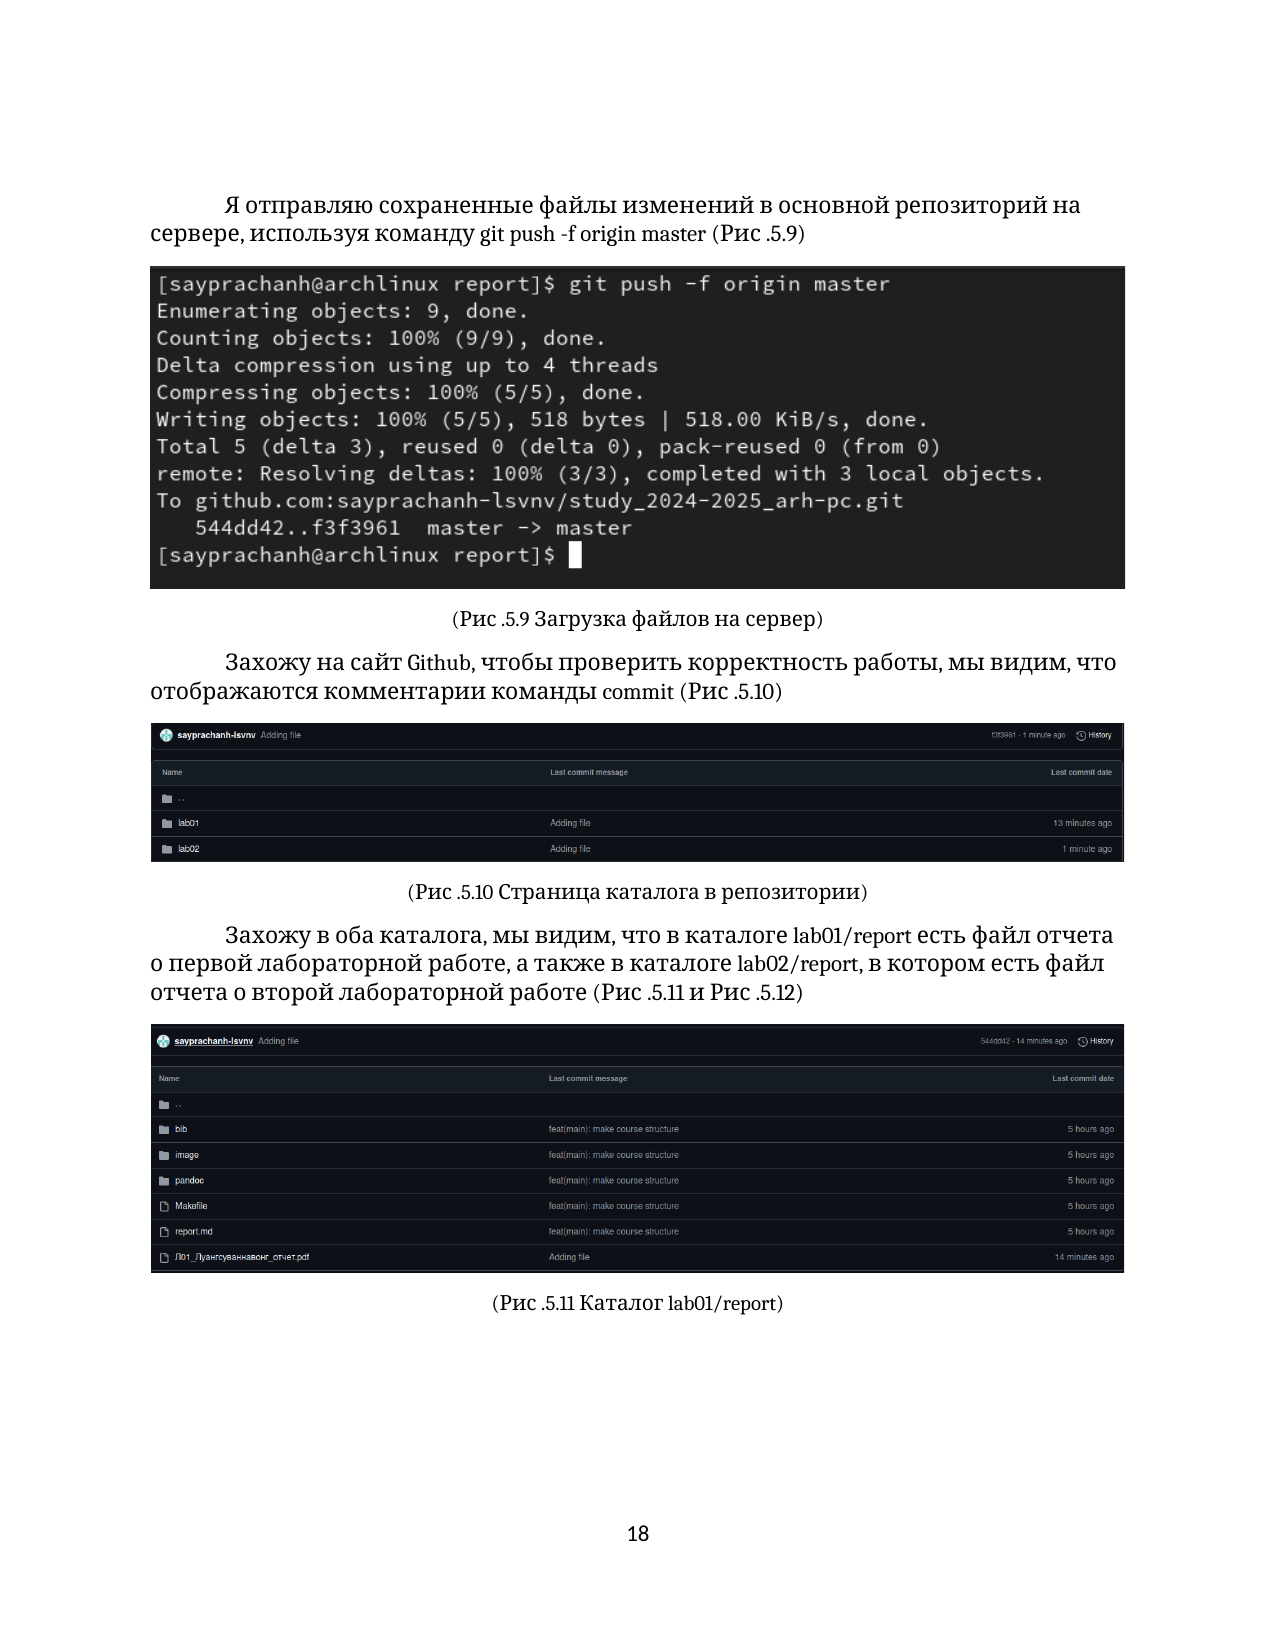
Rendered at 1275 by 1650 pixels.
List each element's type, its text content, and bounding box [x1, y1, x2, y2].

text (Рис .5.10 Страница каталога в репозитории) [150, 880, 1125, 904]
text Я отправляю сохраненные файлы изменений в основной репозиторий на сервере, используя команду git push -f origin master (Рис .5.9) [150, 192, 1125, 247]
text (Рис .5.9 Загрузка файлов на сервер) [150, 608, 1125, 632]
text Захожу на сайт Github, чтобы проверить корректность работы, мы видим, что отображаются комментарии команды commit (Рис .5.10) [150, 650, 1125, 705]
picture [151, 723, 1125, 862]
picture [150, 266, 1125, 589]
text (Рис .5.11 Каталог lab01/report) [150, 1291, 1125, 1315]
picture [151, 1024, 1125, 1273]
text Захожу в оба каталога, мы видим, что в каталоге lab01/report есть файл отчета о первой лабораторной работе, а также в каталоге lab02/report, в котором есть файл отчета о второй лабораторной работе (Рис .5.11 и Рис .5.12) [150, 923, 1125, 1006]
